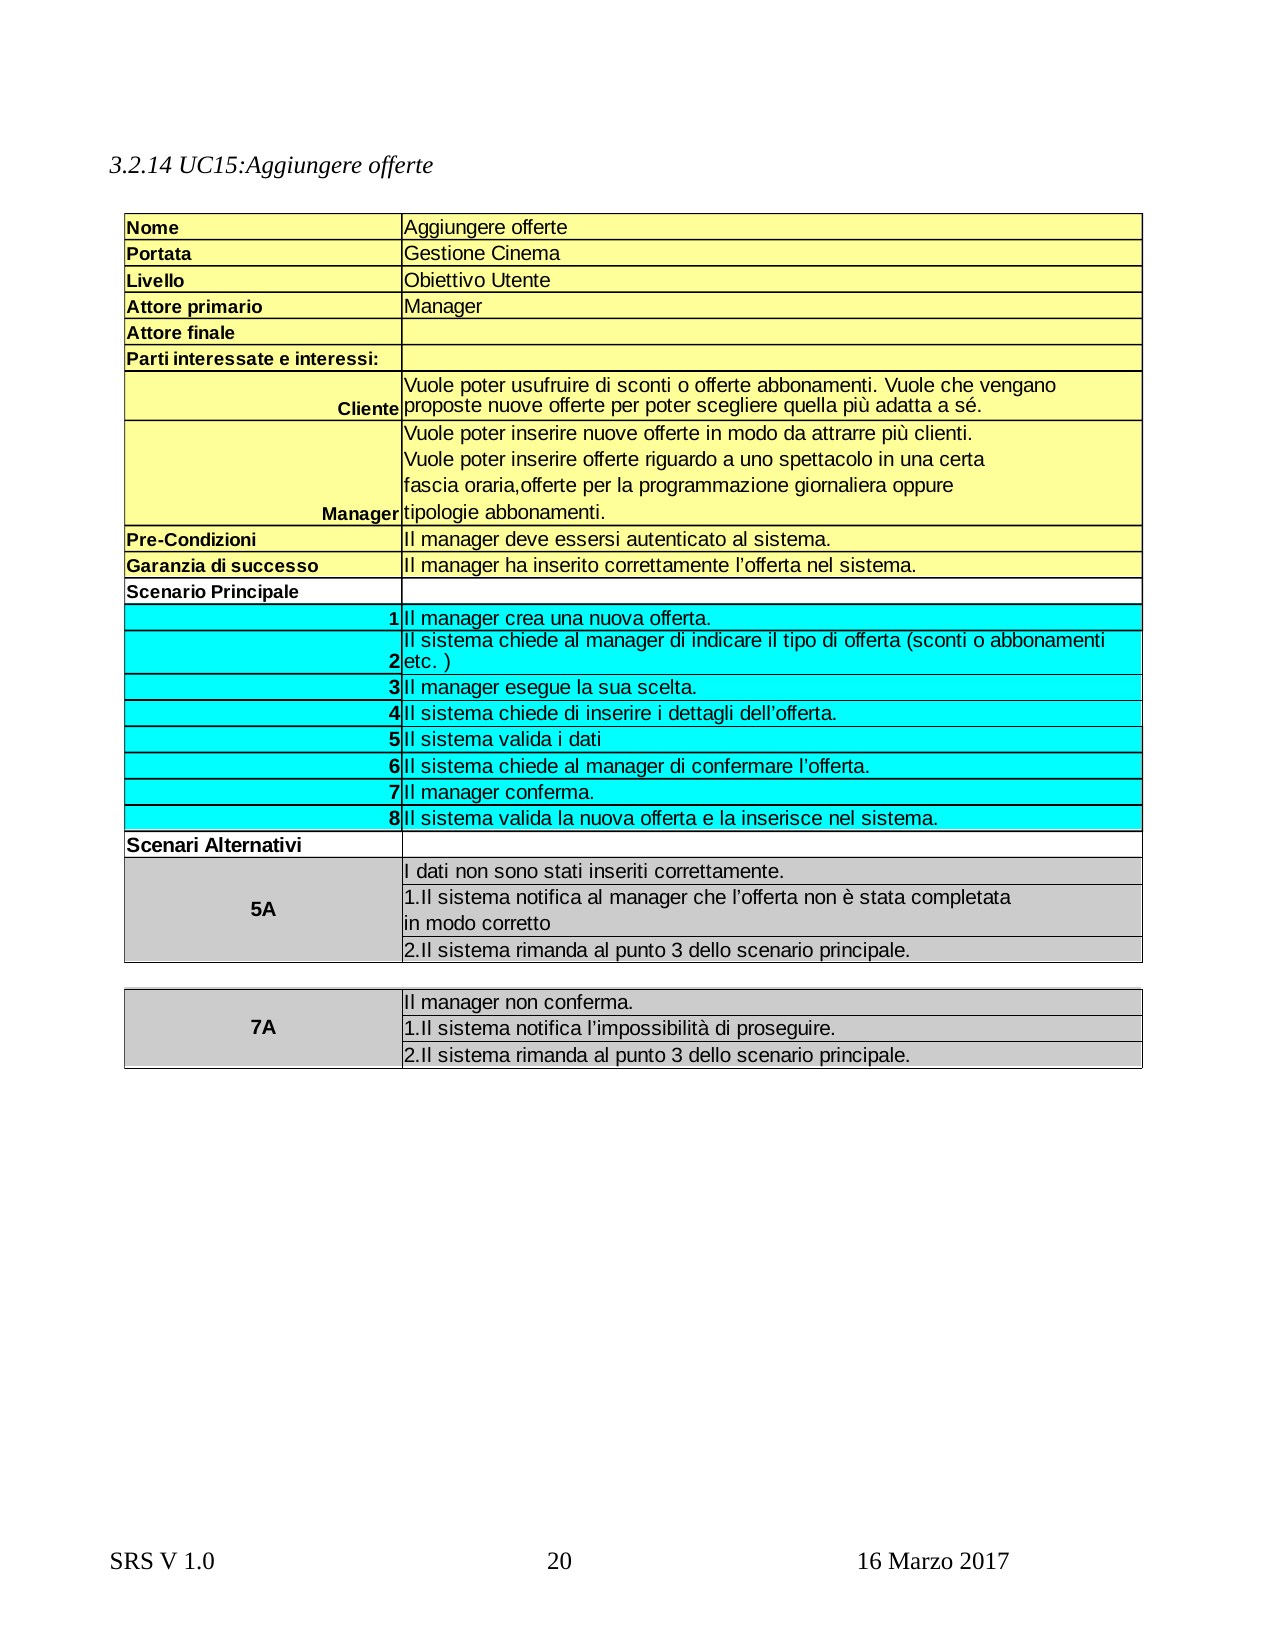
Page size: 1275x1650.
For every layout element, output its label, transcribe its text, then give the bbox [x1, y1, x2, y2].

subtitle 3.2.14 UC15:Aggiungere offerte [109, 150, 1162, 179]
